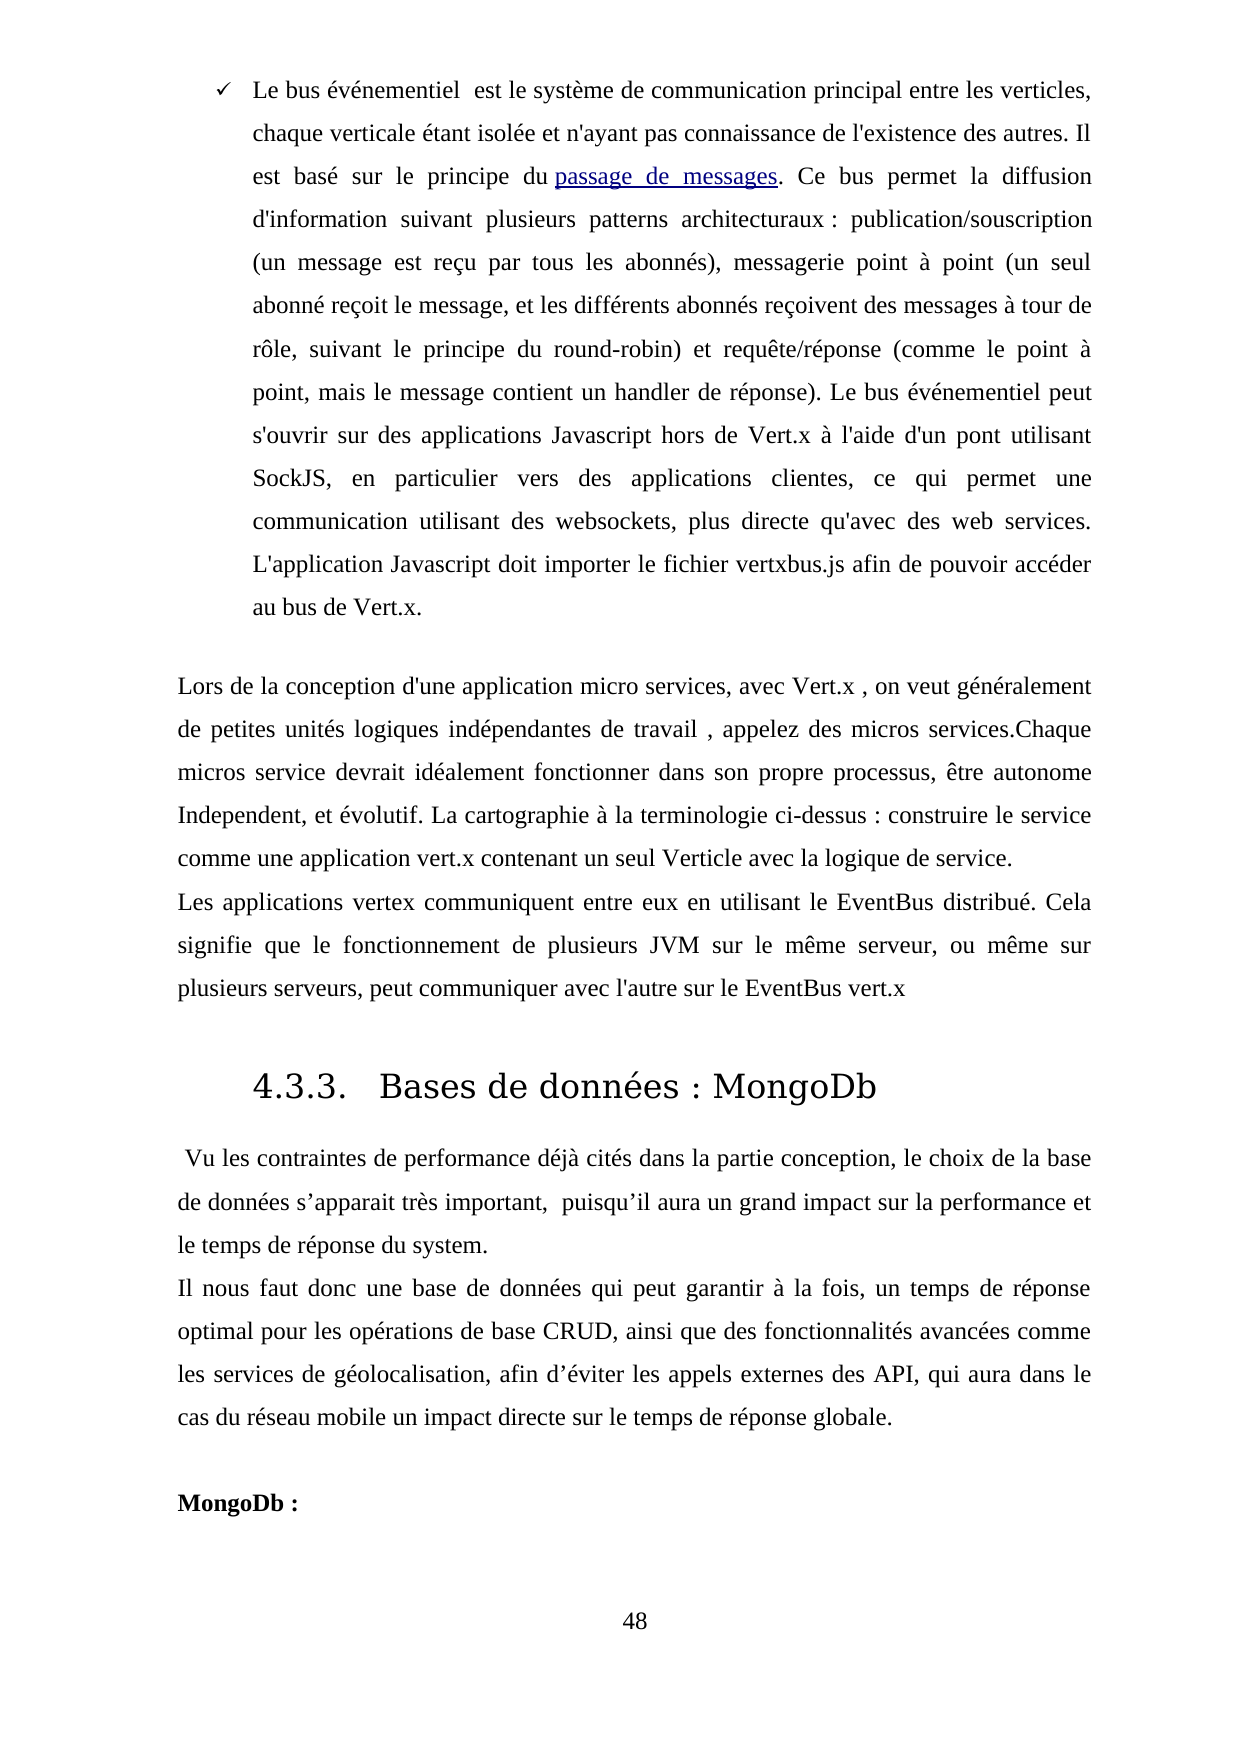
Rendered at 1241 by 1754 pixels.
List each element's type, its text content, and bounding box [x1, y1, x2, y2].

text Les applications vertex communiquent entre eux en utilisant le EventBus distribué. Cela signifie que le fonctionnement de plusieurs JVM sur le même serveur, ou même sur plusieurs serveurs, peut communiquer avec l'autre sur le EventBus vert.x [177, 887, 1092, 1002]
text MongoDb : [177, 1488, 1092, 1517]
list Bases de données : MongoDb [252, 1065, 1092, 1105]
text Il nous faut donc une base de données qui peut garantir à la fois, un temps de réponse optimal pour les opérations de base CRUD, ainsi que des fonctionnalités avancées comme les services de géolocalisation, afin d’éviter les appels externes des API, qui aura dans le cas du réseau mobile un impact directe sur le temps de réponse globale. [177, 1273, 1092, 1431]
list Le bus événementiel est le système de communication principal entre les verticles, chaque verticale étant isolée et n'ayant pas connaissance de l'existence des autres. Il est basé sur le principe du passage de messages. Ce bus permet la diffusion d'information suivant plusieurs patterns architecturaux : publication/souscription (un message est reçu par tous les abonnés), messagerie point à point (un seul abonné reçoit le message, et les différents abonnés reçoivent des messages à tour de rôle, suivant le principe du round-robin) et requête/réponse (comme le point à point, mais le message contient un handler de réponse). Le bus événementiel peut s'ouvrir sur des applications Javascript hors de Vert.x à l'aide d'un pont utilisant SockJS, en particulier vers des applications clientes, ce qui permet une communication utilisant des websockets, plus directe qu'avec des web services. L'application Javascript doit importer le fichier vertxbus.js afin de pouvoir accéder au bus de Vert.x. [215, 75, 1092, 621]
text Vu les contraintes de performance déjà cités dans la partie conception, le choix de la base de données s’apparait très important, puisqu’il aura un grand impact sur la performance et le temps de réponse du system. [177, 1143, 1092, 1258]
text Lors de la conception d'une application micro services, avec Vert.x , on veut généralement de petites unités logiques indépendantes de travail , appelez des micros services.Chaque micros service devrait idéalement fonctionner dans son propre processus, être autonome Independent, et évolutif. La cartographie à la terminologie ci-dessus : construire le service comme une application vert.x contenant un seul Verticle avec la logique de service. [177, 671, 1092, 872]
